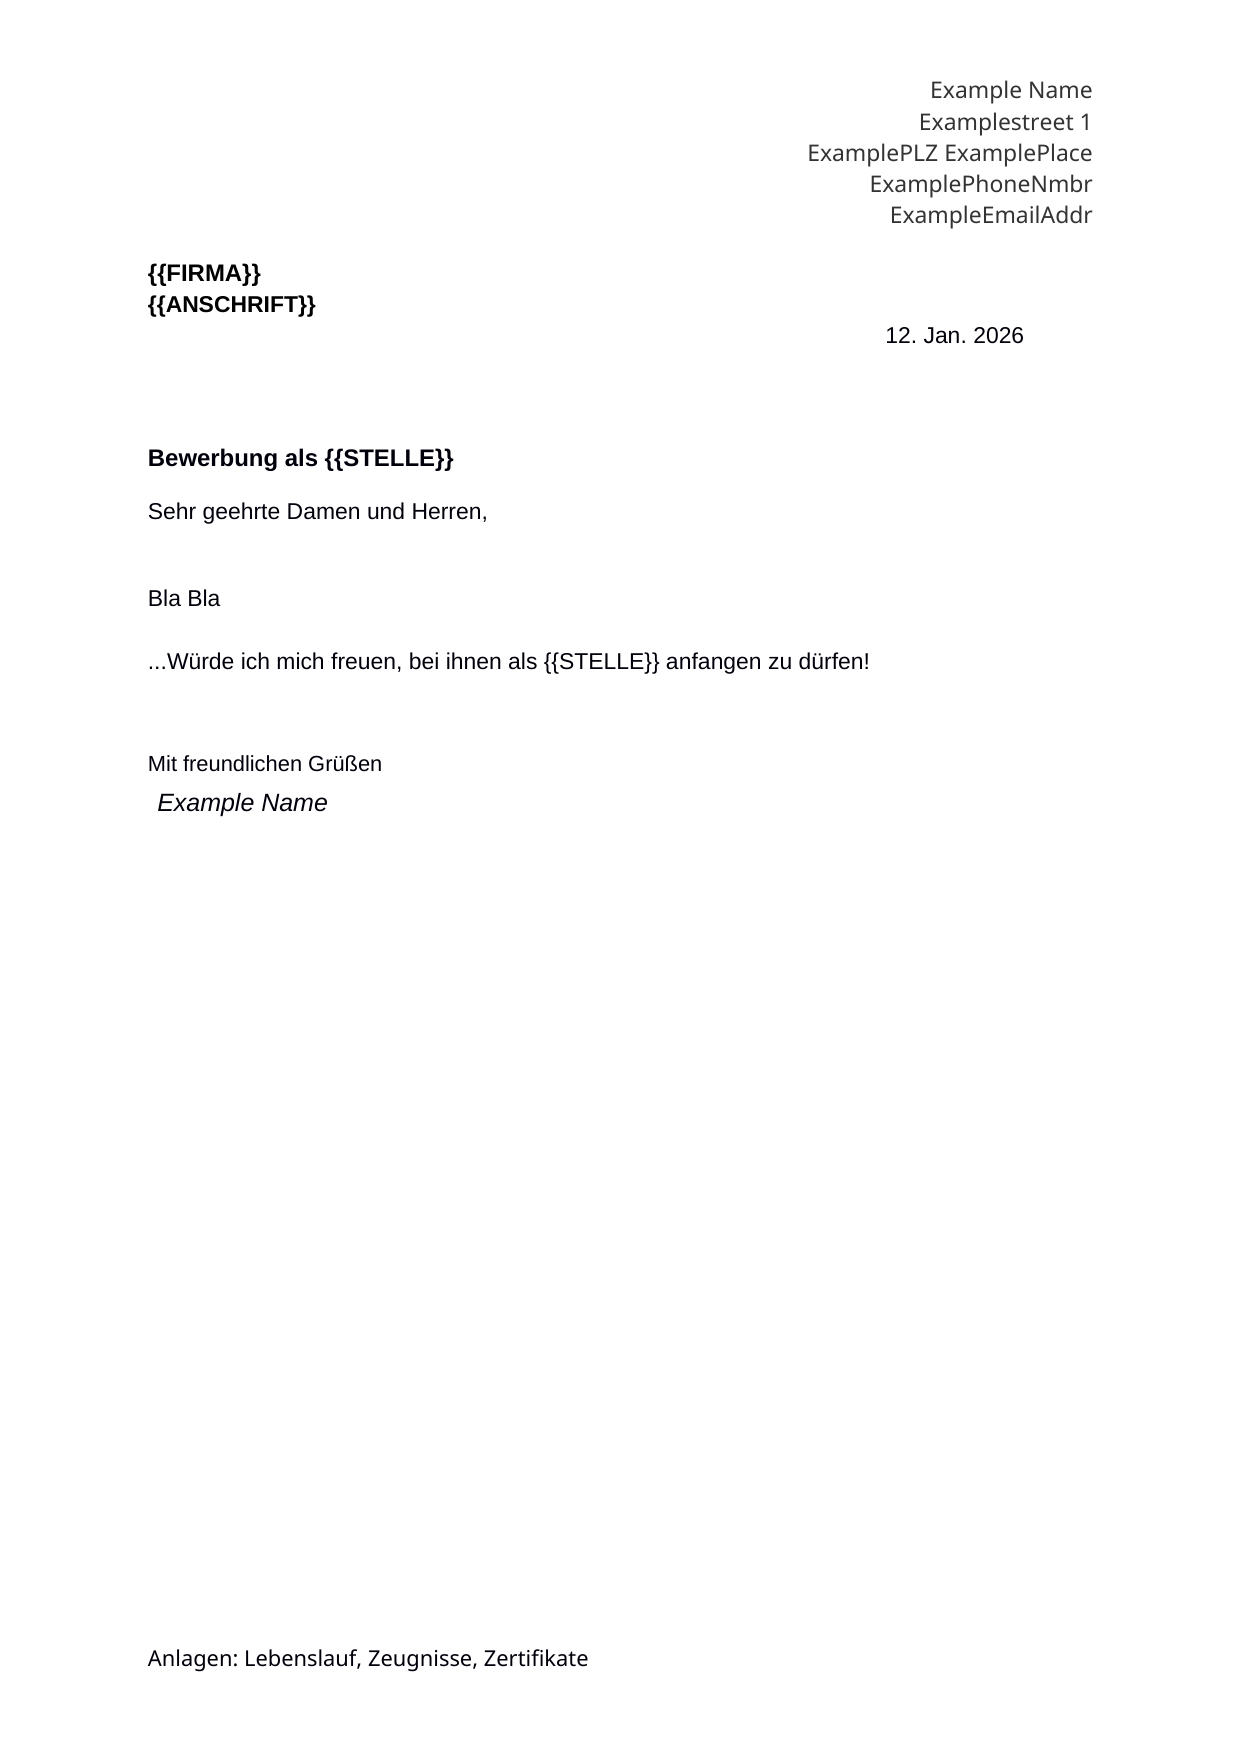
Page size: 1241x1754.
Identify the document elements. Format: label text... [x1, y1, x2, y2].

text ...Würde ich mich freuen, bei ihnen als {{STELLE}} anfangen zu dürfen! [148, 644, 1093, 676]
subtitle Bewerbung als {{STELLE}} [148, 444, 1093, 498]
text Mit freundlichen Grüßen [148, 751, 1093, 788]
text {{FIRMA}} {{ANSCHRIFT}} 12. Jan. 2026 [148, 256, 1093, 350]
text Example Name [157, 788, 379, 817]
text Mit freundlichen Grüßen [157, 817, 379, 859]
text Bla Bla [148, 582, 1093, 613]
subtitle Sehr geehrte Damen und Herren, [148, 498, 1093, 524]
